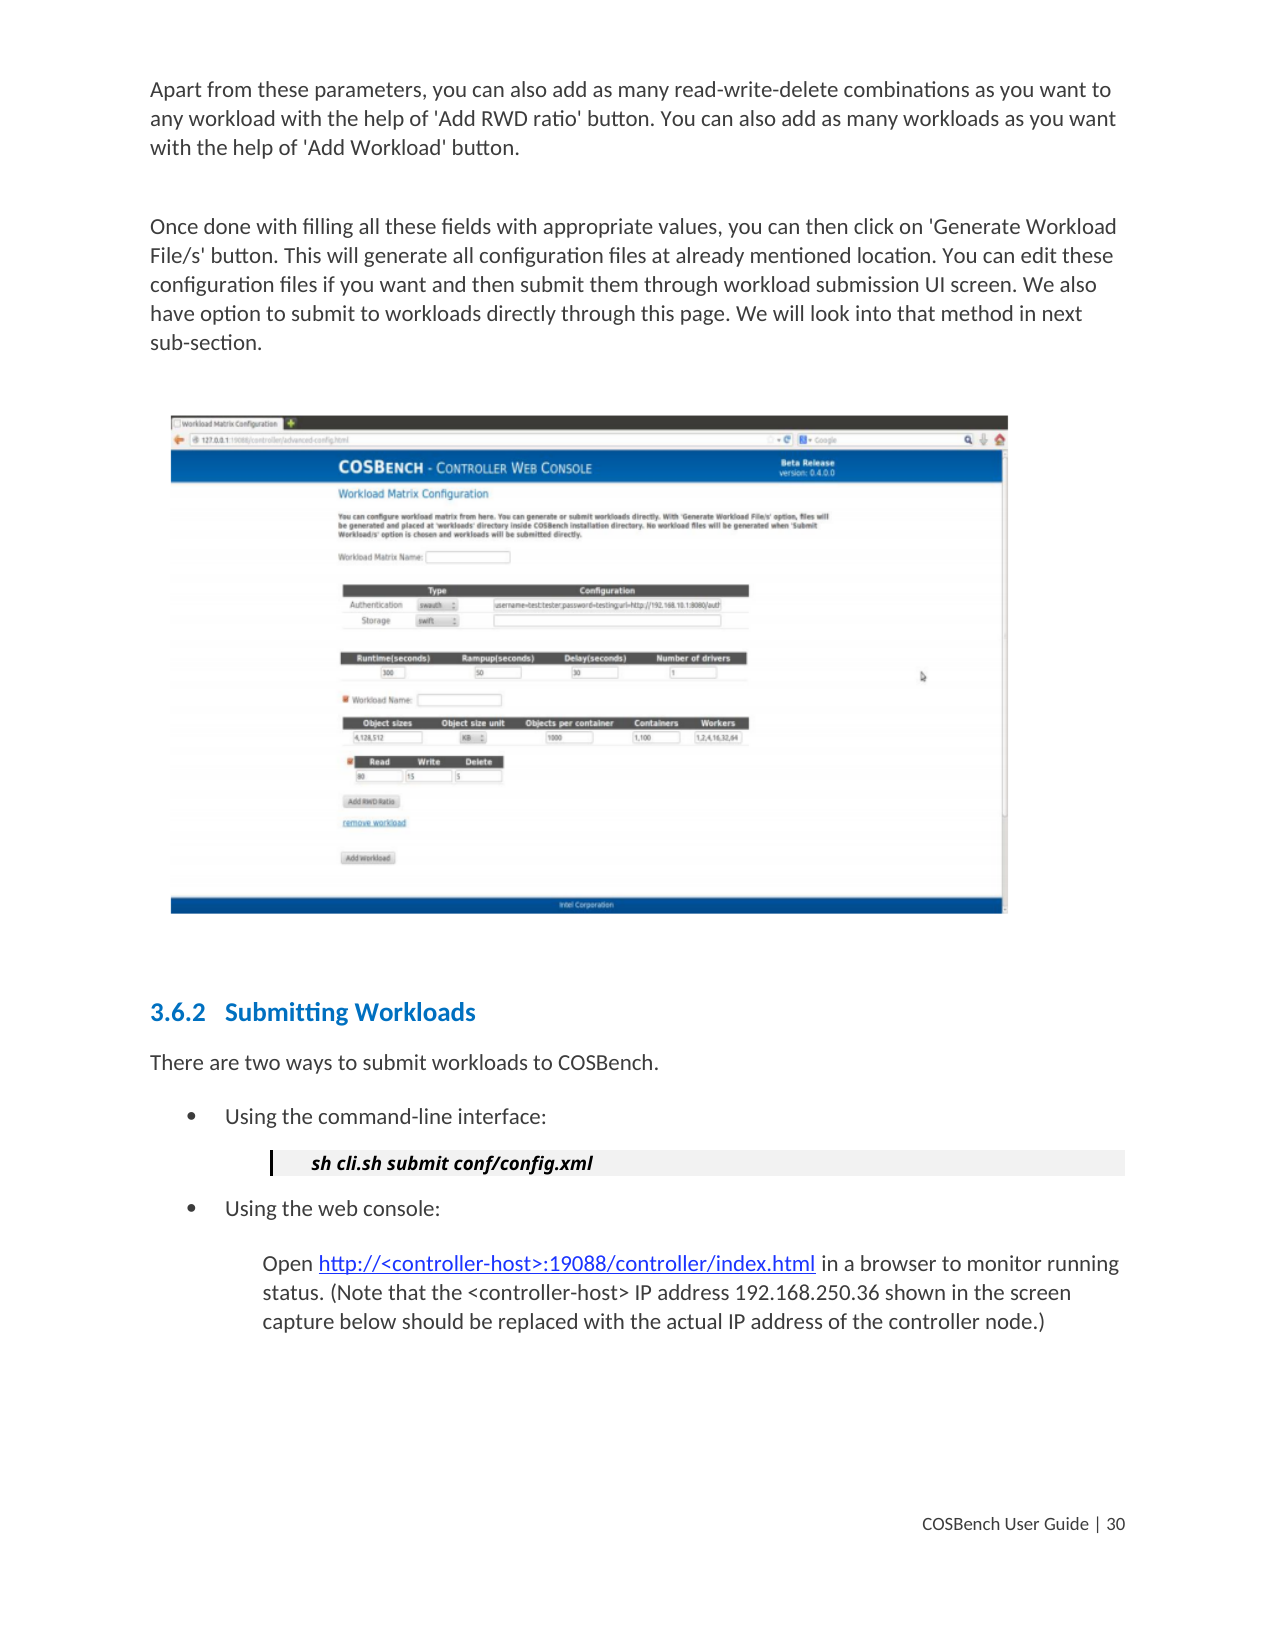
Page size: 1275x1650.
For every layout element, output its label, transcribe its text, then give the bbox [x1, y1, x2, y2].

text There are two ways to submit workloads to COSBench. [150, 1048, 1125, 1076]
subtitle Submitting Workloads [150, 995, 1125, 1028]
list Using the command-line interface: [187, 1102, 1125, 1131]
text sh cli.sh submit conf/config.xml [273, 1150, 1125, 1176]
text Apart from these parameters, you can also add as many read-write-delete combinations as you want to any workload with the help of 'Add RWD ratio' button. You can also add as many workloads as you want with the help of 'Add Workload' button. [150, 75, 1125, 161]
text Open http://<controller-host>:19088/controller/index.html in a browser to monitor running status. (Note that the <controller-host> IP address 192.168.250.36 shown in the screen capture below should be replaced with the actual IP address of the controller node.) [262, 1249, 1125, 1335]
picture [150, 407, 1018, 920]
text Once done with filling all these fields with appropriate values, you can then click on 'Generate Workload File/s' button. This will generate all configuration files at already mentioned location. You can edit these configuration files if you want and then submit them through workload submission UI screen. We also have option to submit to workloads directly through this page. We will look into that method in next sub-section. [150, 212, 1125, 356]
list Using the web console: [187, 1194, 1125, 1223]
